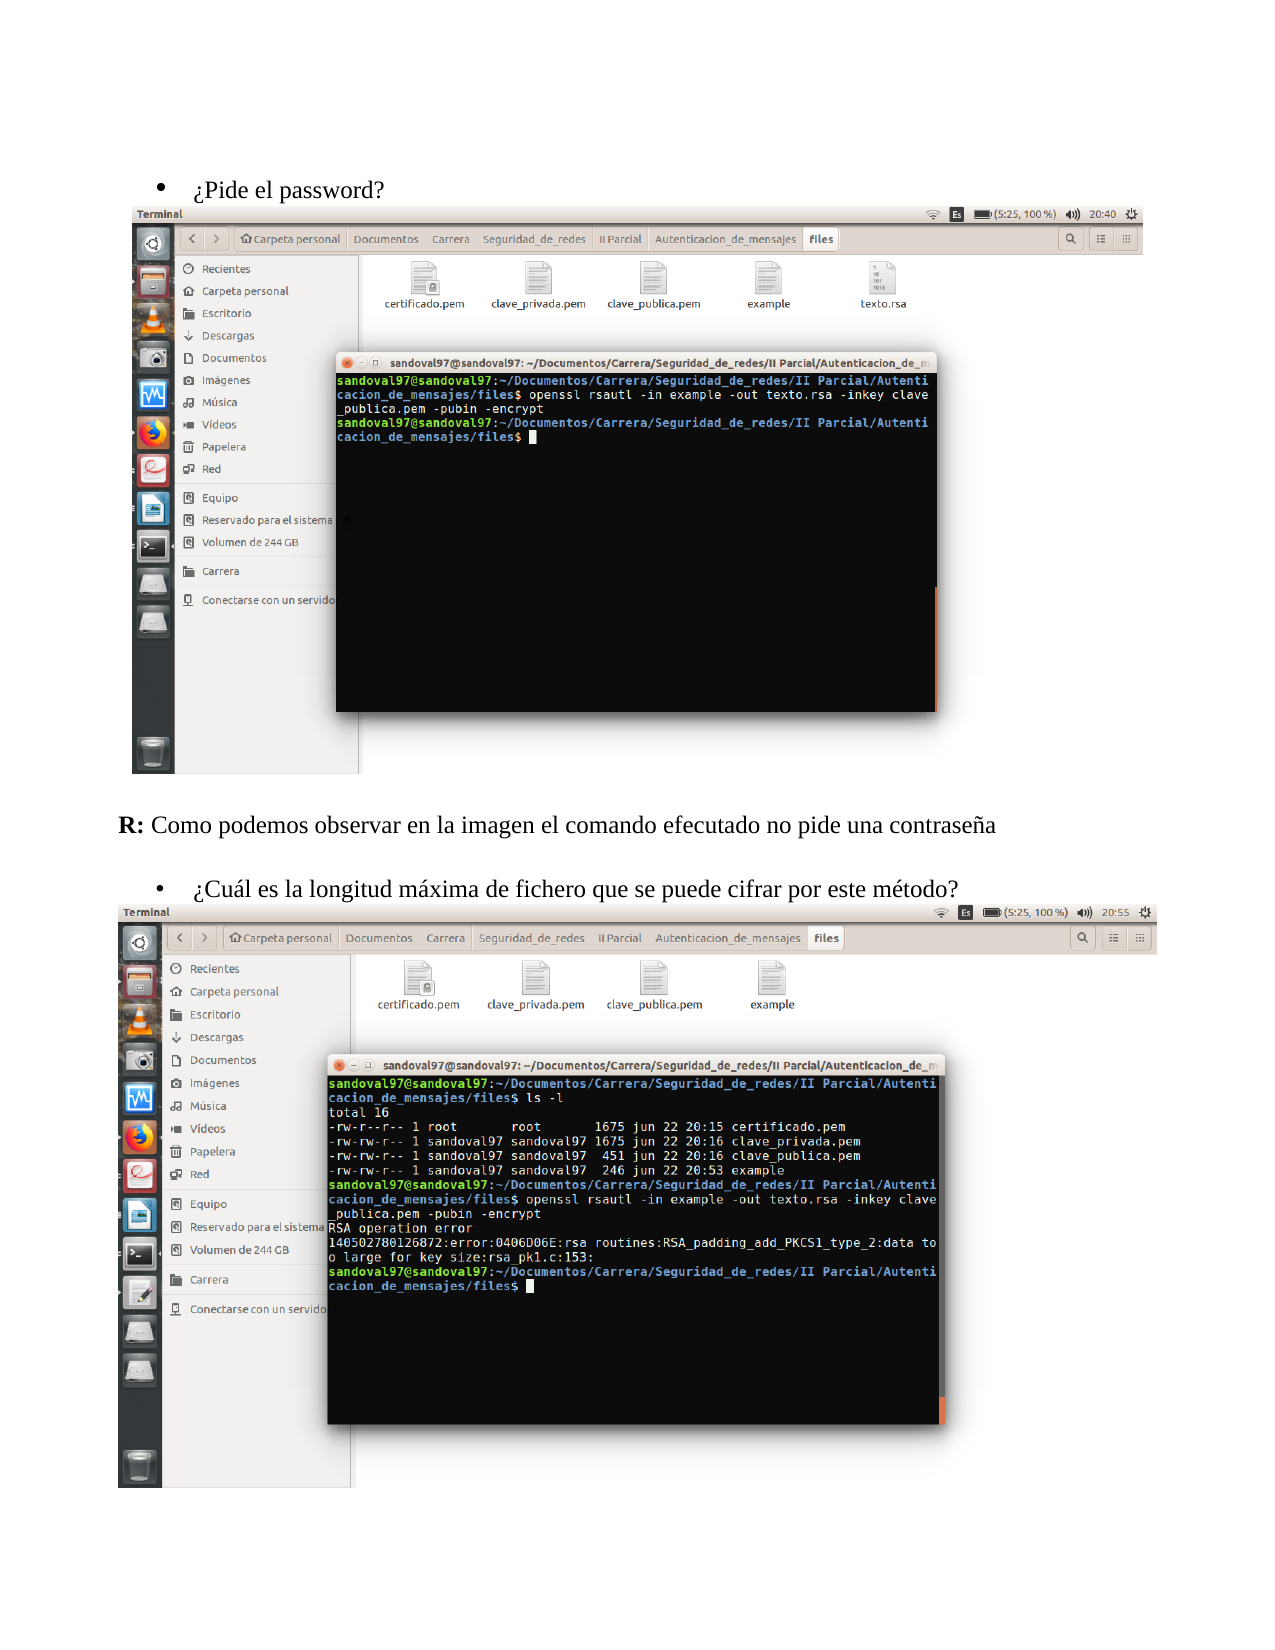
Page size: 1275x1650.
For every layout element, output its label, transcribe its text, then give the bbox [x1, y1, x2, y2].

list ¿Cuál es la longitud máxima de fichero que se puede cifrar por este método? [156, 874, 1157, 903]
text R: Como podemos observar en la imagen el comando efecutado no pide una contraseña [118, 810, 1157, 839]
picture [132, 205, 1143, 774]
picture [118, 903, 1157, 1488]
list ¿Pide el password? [156, 176, 1157, 206]
